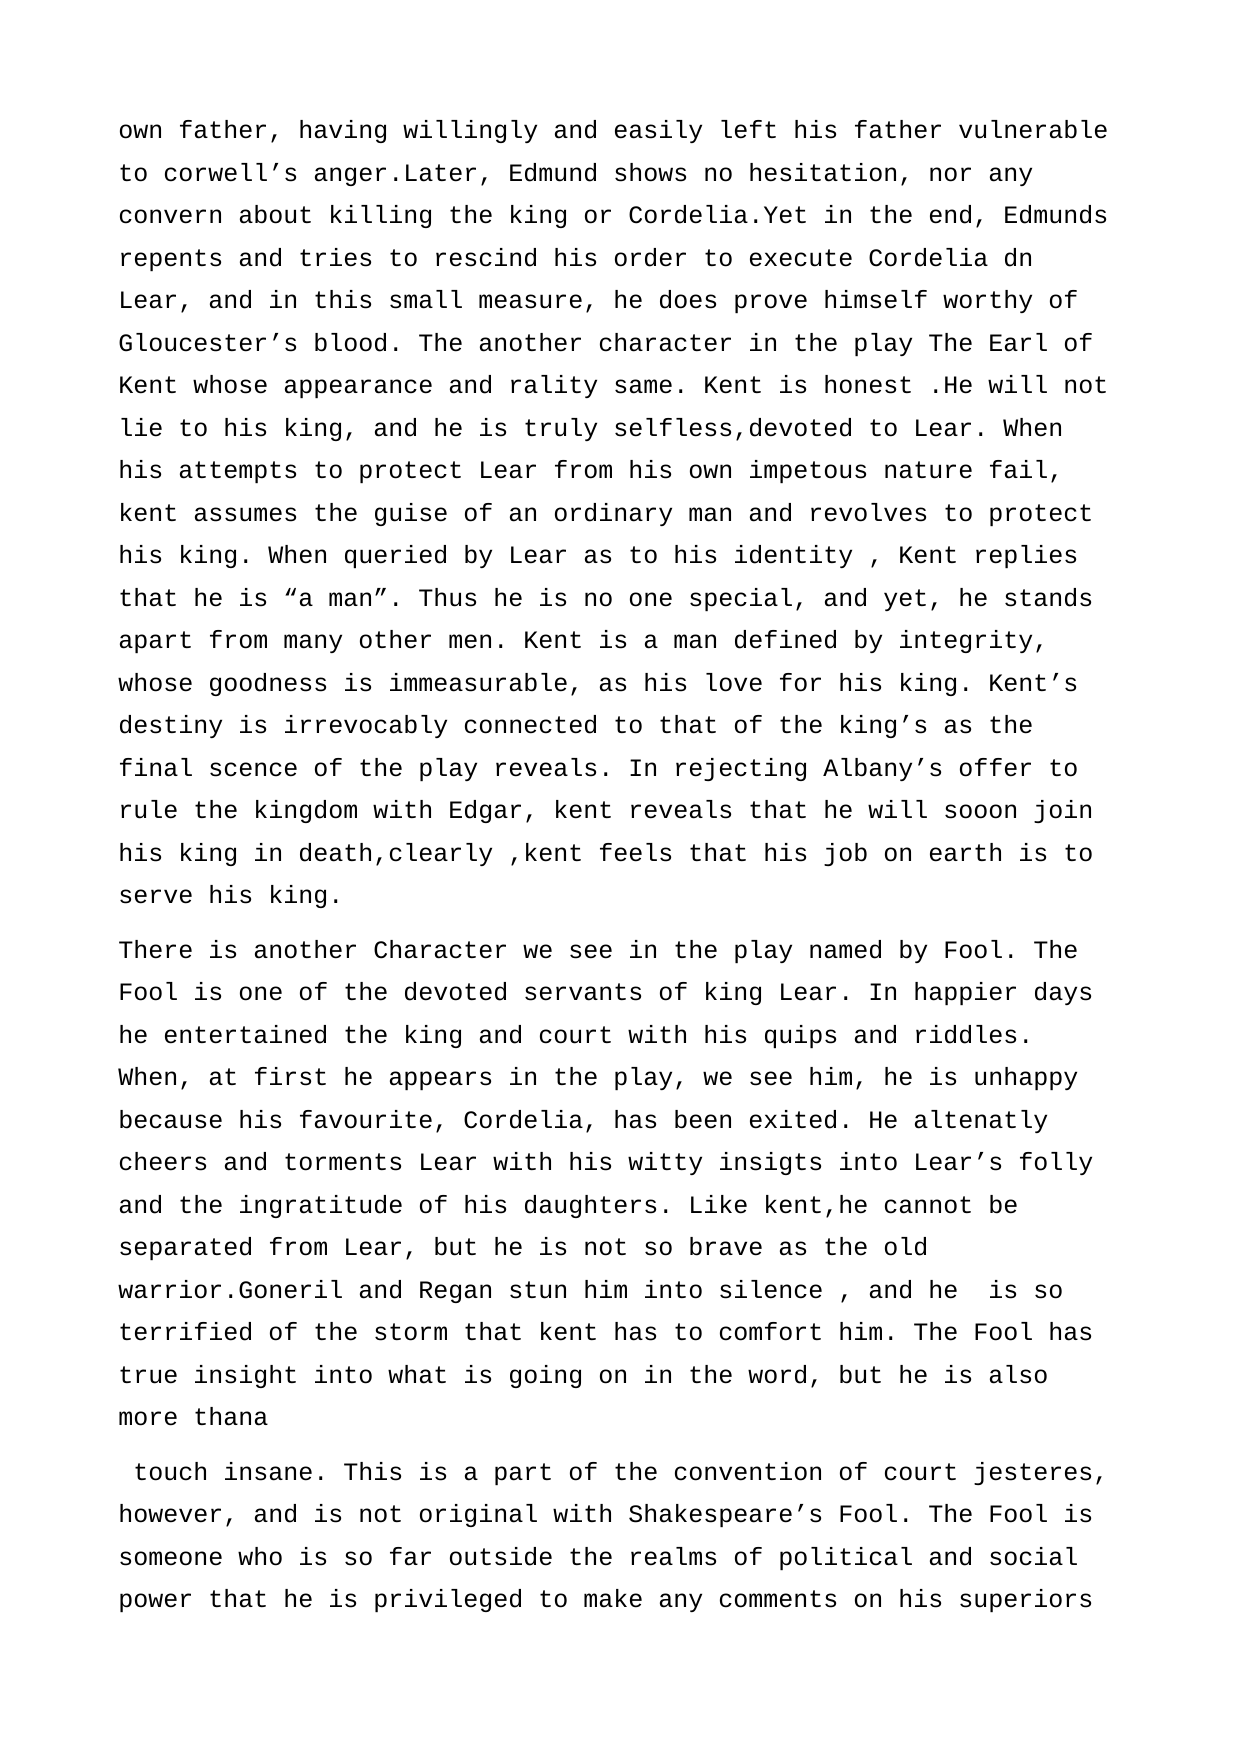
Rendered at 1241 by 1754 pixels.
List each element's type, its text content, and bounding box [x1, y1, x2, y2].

text touch insane. This is a part of the convention of court jesteres, however, and is not original with Shakespeare’s Fool. The Fool is someone who is so far outside the realms of political and social power that he is privileged to make any comments on his superiors [118, 1459, 1122, 1615]
text There is another Character we see in the play named by Fool. The Fool is one of the devoted servants of king Lear. In happier days he entertained the king and court with his quips and riddles. When, at first he appears in the play, we see him, he is unhappy because his favourite, Cordelia, has been exited. He altenatly cheers and torments Lear with his witty insigts into Lear’s folly and the ingratitude of his daughters. Like kent,he cannot be separated from Lear, but he is not so brave as the old warrior.Goneril and Regan stun him into silence , and he is so terrified of the storm that kent has to comfort him. The Fool has true insight into what is going on in the word, but he is also more thana [118, 937, 1122, 1433]
text own father, having willingly and easily left his father vulnerable to corwell’s anger.Later, Edmund shows no hesitation, nor any convern about killing the king or Cordelia.Yet in the end, Edmunds repents and tries to rescind his order to execute Cordelia dn Lear, and in this small measure, he does prove himself worthy of Gloucester’s blood. The another character in the play The Earl of Kent whose appearance and rality same. Kent is honest .He will not lie to his king, and he is truly selfless,devoted to Lear. When his attempts to protect Lear from his own impetous nature fail, kent assumes the guise of an ordinary man and revolves to protect his king. When queried by Lear as to his identity , Kent replies that he is “a man”. Thus he is no one special, and yet, he stands apart from many other men. Kent is a man defined by integrity, whose goodness is immeasurable, as his love for his king. Kent’s destiny is irrevocably connected to that of the king’s as the final scence of the play reveals. In rejecting Albany’s offer to rule the kingdom with Edgar, kent reveals that he will sooon join his king in death,clearly ,kent feels that his job on earth is to serve his king. [118, 118, 1122, 911]
